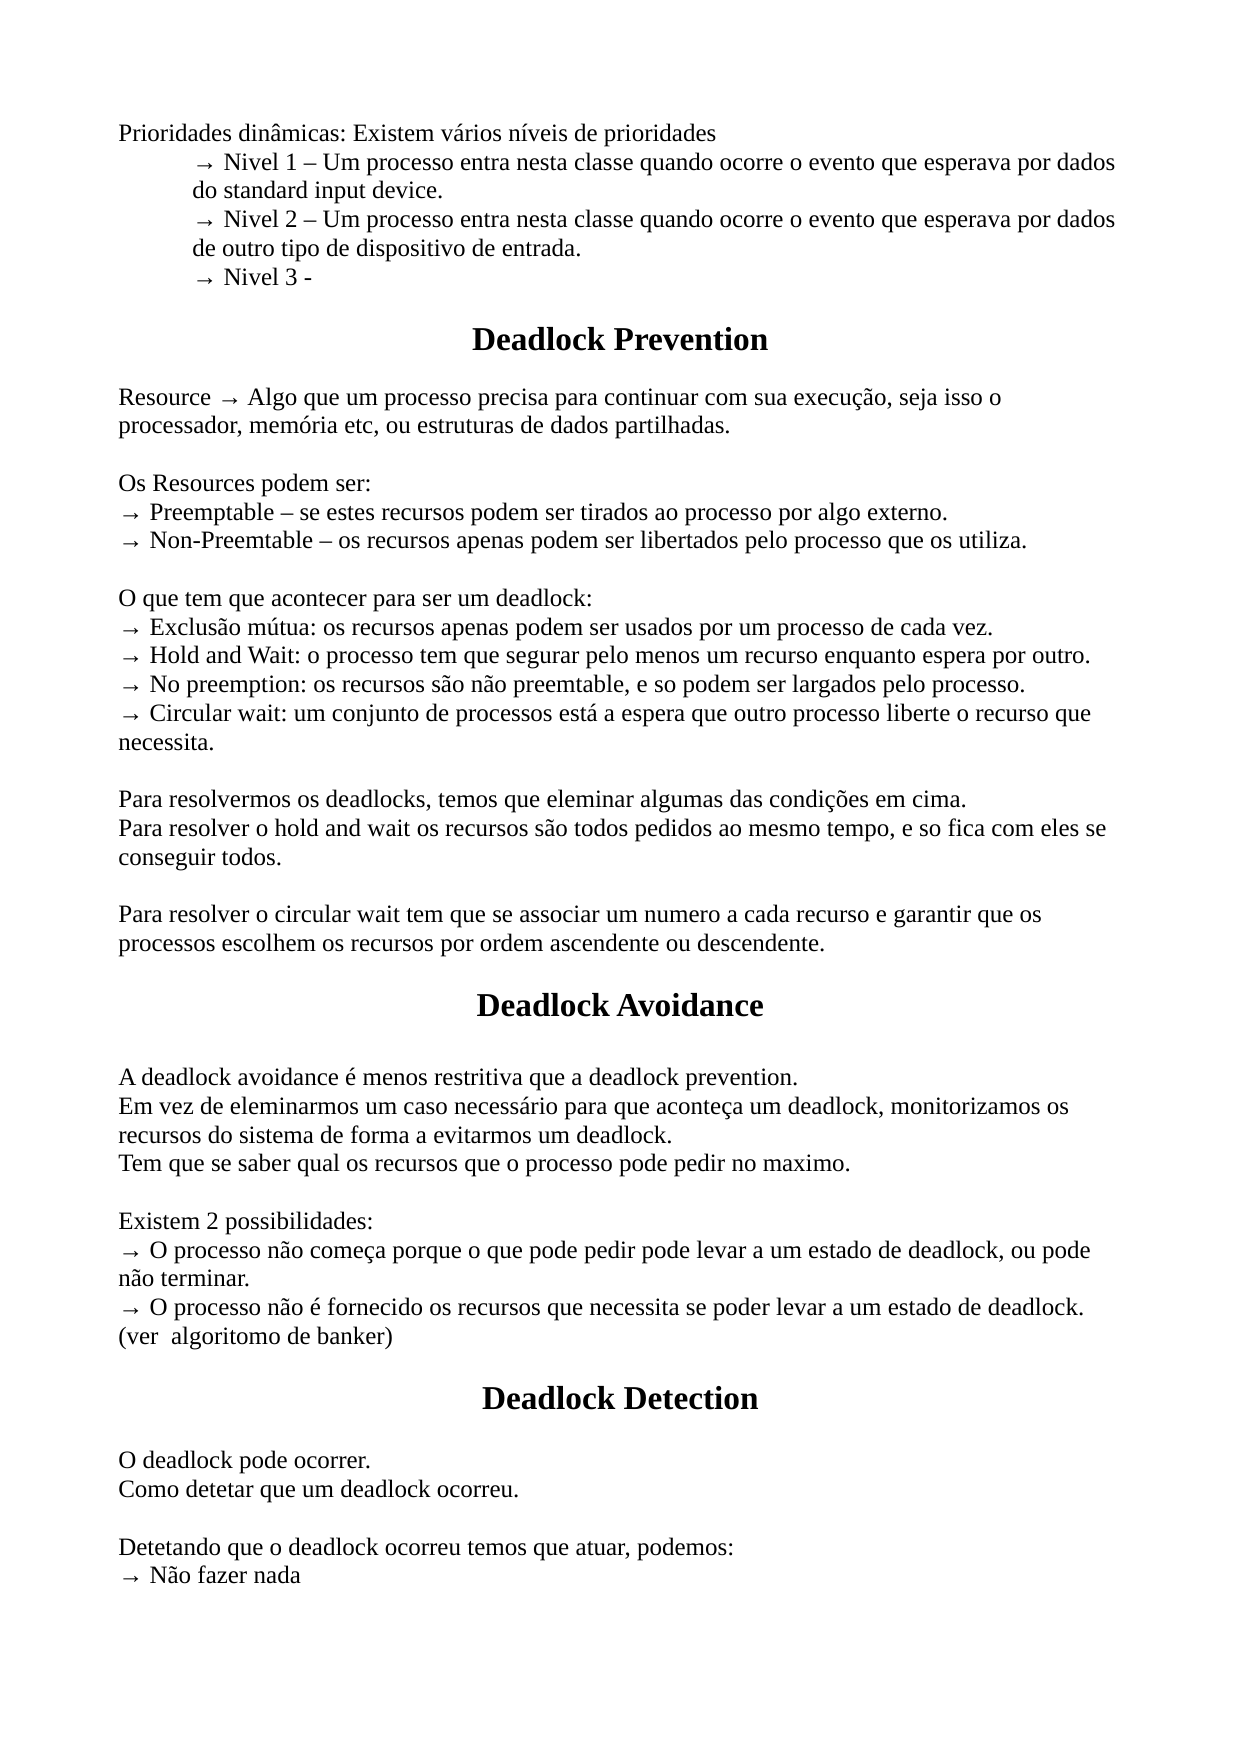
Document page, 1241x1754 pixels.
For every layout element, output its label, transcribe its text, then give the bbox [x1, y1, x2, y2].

text Resource → Algo que um processo precisa para continuar com sua execução, seja isso o processador, memória etc, ou estruturas de dados partilhadas. [118, 382, 1122, 439]
text → Nivel 2 – Um processo entra nesta classe quando ocorre o evento que esperava por dados de outro tipo de dispositivo de entrada. [118, 204, 1122, 262]
text → Não fazer nada [118, 1561, 1122, 1589]
text → Exclusão mútua: os recursos apenas podem ser usados por um processo de cada vez. [118, 612, 1122, 641]
text → No preemption: os recursos são não preemtable, e so podem ser largados pelo processo. [118, 669, 1122, 698]
text Como detetar que um deadlock ocorreu. [118, 1474, 1122, 1503]
text → Circular wait: um conjunto de processos está a espera que outro processo liberte o recurso que necessita. [118, 698, 1122, 756]
text (ver algoritomo de banker) [118, 1321, 1122, 1350]
text Deadlock Detection [118, 1378, 1122, 1417]
text → Nivel 3 - [118, 262, 1122, 291]
text → Nivel 1 – Um processo entra nesta classe quando ocorre o evento que esperava por dados do standard input device. [118, 147, 1122, 204]
text → O processo não começa porque o que pode pedir pode levar a um estado de deadlock, ou pode não terminar. [118, 1235, 1122, 1292]
text A deadlock avoidance é menos restritiva que a deadlock prevention. [118, 1062, 1122, 1091]
text Para resolvermos os deadlocks, temos que eleminar algumas das condições em cima. [118, 784, 1122, 813]
text → Preemptable – se estes recursos podem ser tirados ao processo por algo externo. [118, 497, 1122, 526]
text Detetando que o deadlock ocorreu temos que atuar, podemos: [118, 1532, 1122, 1561]
text → Non-Preemtable – os recursos apenas podem ser libertados pelo processo que os utiliza. [118, 526, 1122, 554]
text Deadlock Prevention [118, 319, 1122, 358]
text Os Resources podem ser: [118, 468, 1122, 497]
text Deadlock Avoidance [118, 986, 1122, 1024]
text Para resolver o hold and wait os recursos são todos pedidos ao mesmo tempo, e so fica com eles se conseguir todos. [118, 813, 1122, 871]
text Tem que se saber qual os recursos que o processo pode pedir no maximo. [118, 1148, 1122, 1177]
text Existem 2 possibilidades: [118, 1206, 1122, 1235]
text → O processo não é fornecido os recursos que necessita se poder levar a um estado de deadlock. [118, 1292, 1122, 1321]
text Para resolver o circular wait tem que se associar um numero a cada recurso e garantir que os processos escolhem os recursos por ordem ascendente ou descendente. [118, 899, 1122, 957]
text → Hold and Wait: o processo tem que segurar pelo menos um recurso enquanto espera por outro. [118, 641, 1122, 669]
text O que tem que acontecer para ser um deadlock: [118, 583, 1122, 612]
text O deadlock pode ocorrer. [118, 1446, 1122, 1474]
text Em vez de eleminarmos um caso necessário para que aconteça um deadlock, monitorizamos os recursos do sistema de forma a evitarmos um deadlock. [118, 1091, 1122, 1148]
text Prioridades dinâmicas: Existem vários níveis de prioridades [118, 118, 1122, 147]
